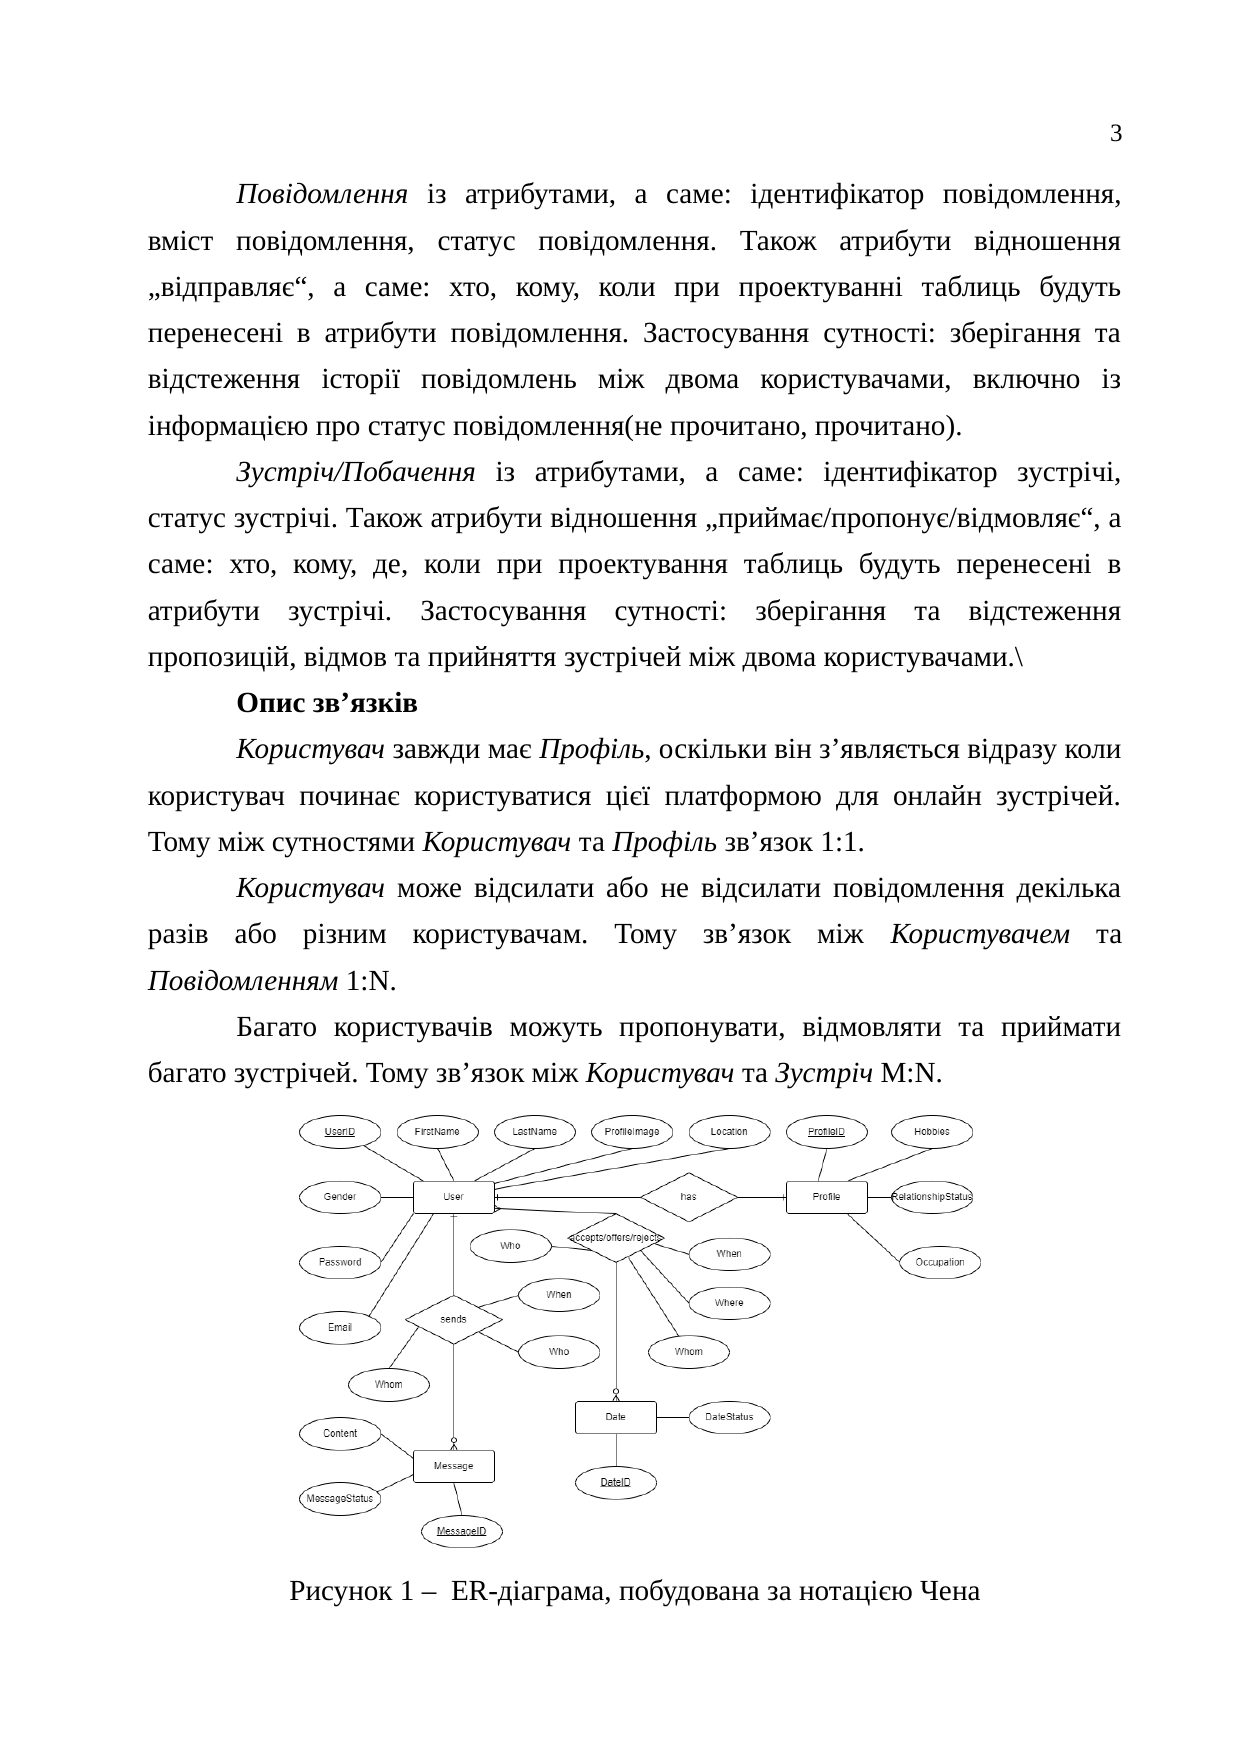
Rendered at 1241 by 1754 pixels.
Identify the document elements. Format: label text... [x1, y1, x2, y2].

text Опис зв’язків [148, 685, 1122, 719]
text Багато користувачів можуть пропонувати, відмовляти та приймати багато зустрічей. Тому зв’язок між Користувач та Зустріч M:N. [148, 1009, 1122, 1089]
text Користувач може відсилати або не відсилати повідомлення декілька разів або різним користувачам. Тому зв’язок між Користувачем та Повідомленням 1:N. [148, 870, 1122, 996]
text Повідомлення із атрибутами, а саме: ідентифікатор повідомлення, вміст повідомлення, статус повідомлення. Також атрибути відношення „відправляє“, а саме: хто, кому, коли при проектуванні таблиць будуть перенесені в атрибути повідомлення. Застосування сутності: зберігання та відстеження історії повідомлень між двома користувачами, включно із інформацією про статус повідомлення(не прочитано, прочитано). [148, 176, 1122, 441]
picture [310, 1116, 977, 1548]
text Рисунок 1 ‒ ER-діаграма, побудована за нотацією Чена [148, 1573, 1122, 1606]
text Користувач завжди має Профіль, оскільки він з’являється відразу коли користувач починає користуватися цієї платформою для онлайн зустрічей. Тому між сутностями Користувач та Профіль зв’язок 1:1. [148, 731, 1122, 857]
text Зустріч/Побачення із атрибутами, а саме: ідентифікатор зустрічі, статус зустрічі. Також атрибути відношення „приймає/пропонує/відмовляє“, а саме: хто, кому, де, коли при проектування таблиць будуть перенесені в атрибути зустрічі. Застосування сутності: зберігання та відстеження пропозицій, відмов та прийняття зустрічей між двома користувачами.\ [148, 454, 1122, 672]
